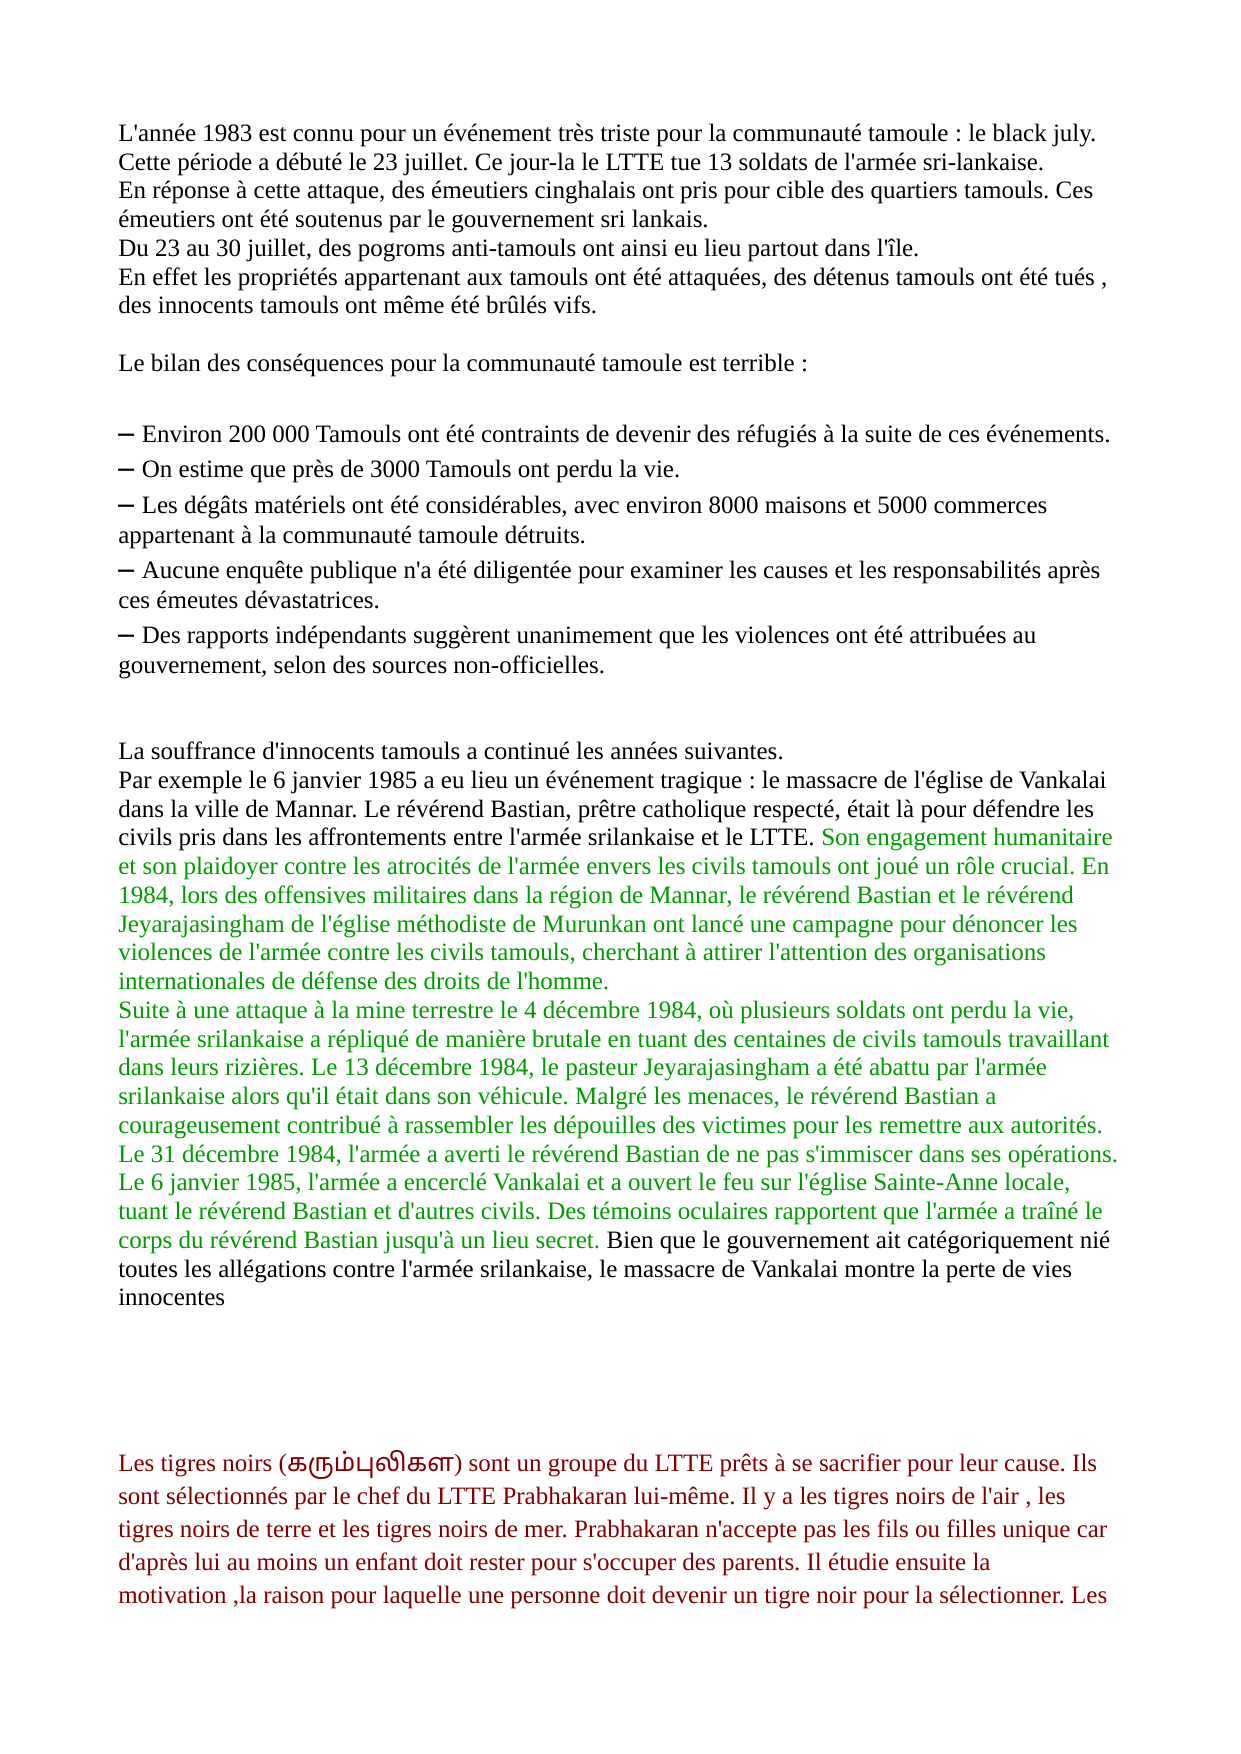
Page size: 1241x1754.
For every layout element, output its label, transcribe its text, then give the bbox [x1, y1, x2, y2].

text Le bilan des conséquences pour la communauté tamoule est terrible : [118, 348, 1122, 377]
text – Environ 200 000 Tamouls ont été contraints de devenir des réfugiés à la suite de ces événements. – On estime que près de 3000 Tamouls ont perdu la vie. [118, 413, 1122, 485]
text Le 6 janvier 1985, l'armée a encerclé Vankalai et a ouvert le feu sur l'église Sainte-Anne locale, tuant le révérend Bastian et d'autres civils. Des témoins oculaires rapportent que l'armée a traîné le corps du révérend Bastian jusqu'à un lieu secret. Bien que le gouvernement ait catégoriquement nié toutes les allégations contre l'armée srilankaise, le massacre de Vankalai montre la perte de vies innocentes [118, 1167, 1122, 1311]
text L'année 1983 est connu pour un événement très triste pour la communauté tamoule : le black july. [118, 118, 1122, 147]
text Cette période a débuté le 23 juillet. Ce jour-la le LTTE tue 13 soldats de l'armée sri-lankaise. [118, 147, 1122, 176]
text Par exemple le 6 janvier 1985 a eu lieu un événement tragique : le massacre de l'église de Vankalai dans la ville de Mannar. Le révérend Bastian, prêtre catholique respecté, était là pour défendre les civils pris dans les affrontements entre l'armée srilankaise et le LTTE. Son engagement humanitaire et son plaidoyer contre les atrocités de l'armée envers les civils tamouls ont joué un rôle crucial. En 1984, lors des offensives militaires dans la région de Mannar, le révérend Bastian et le révérend Jeyarajasingham de l'église méthodiste de Murunkan ont lancé une campagne pour dénoncer les violences de l'armée contre les civils tamouls, cherchant à attirer l'attention des organisations internationales de défense des droits de l'homme. [118, 765, 1122, 995]
text La souffrance d'innocents tamouls a continué les années suivantes. [118, 736, 1122, 765]
text Les tigres noirs (கரும்புலிகள) sont un groupe du LTTE prêts à se sacrifier pour leur cause. Ils sont sélectionnés par le chef du LTTE Prabhakaran lui-même. Il y a les tigres noirs de l'air , les tigres noirs de terre et les tigres noirs de mer. Prabhakaran n'accepte pas les fils ou filles unique car d'après lui au moins un enfant doit rester pour s'occuper des parents. Il étudie ensuite la motivation ,la raison pour laquelle une personne doit devenir un tigre noir pour la sélectionner. Les [118, 1448, 1122, 1608]
text – Des rapports indépendants suggèrent unanimement que les violences ont été attribuées au gouvernement, selon des sources non-officielles. [118, 614, 1122, 679]
text – Aucune enquête publique n'a été diligentée pour examiner les causes et les responsabilités après ces émeutes dévastatrices. [118, 549, 1122, 614]
text – Les dégâts matériels ont été considérables, avec environ 8000 maisons et 5000 commerces appartenant à la communauté tamoule détruits. [118, 485, 1122, 549]
text En effet les propriétés appartenant aux tamouls ont été attaquées, des détenus tamouls ont été tués , des innocents tamouls ont même été brûlés vifs. [118, 262, 1122, 319]
text En réponse à cette attaque, des émeutiers cinghalais ont pris pour cible des quartiers tamouls. Ces émeutiers ont été soutenus par le gouvernement sri lankais. [118, 176, 1122, 233]
text Suite à une attaque à la mine terrestre le 4 décembre 1984, où plusieurs soldats ont perdu la vie, l'armée srilankaise a répliqué de manière brutale en tuant des centaines de civils tamouls travaillant dans leurs rizières. Le 13 décembre 1984, le pasteur Jeyarajasingham a été abattu par l'armée srilankaise alors qu'il était dans son véhicule. Malgré les menaces, le révérend Bastian a courageusement contribué à rassembler les dépouilles des victimes pour les remettre aux autorités. Le 31 décembre 1984, l'armée a averti le révérend Bastian de ne pas s'immiscer dans ses opérations. [118, 995, 1122, 1167]
text Du 23 au 30 juillet, des pogroms anti-tamouls ont ainsi eu lieu partout dans l'île. [118, 233, 1122, 262]
